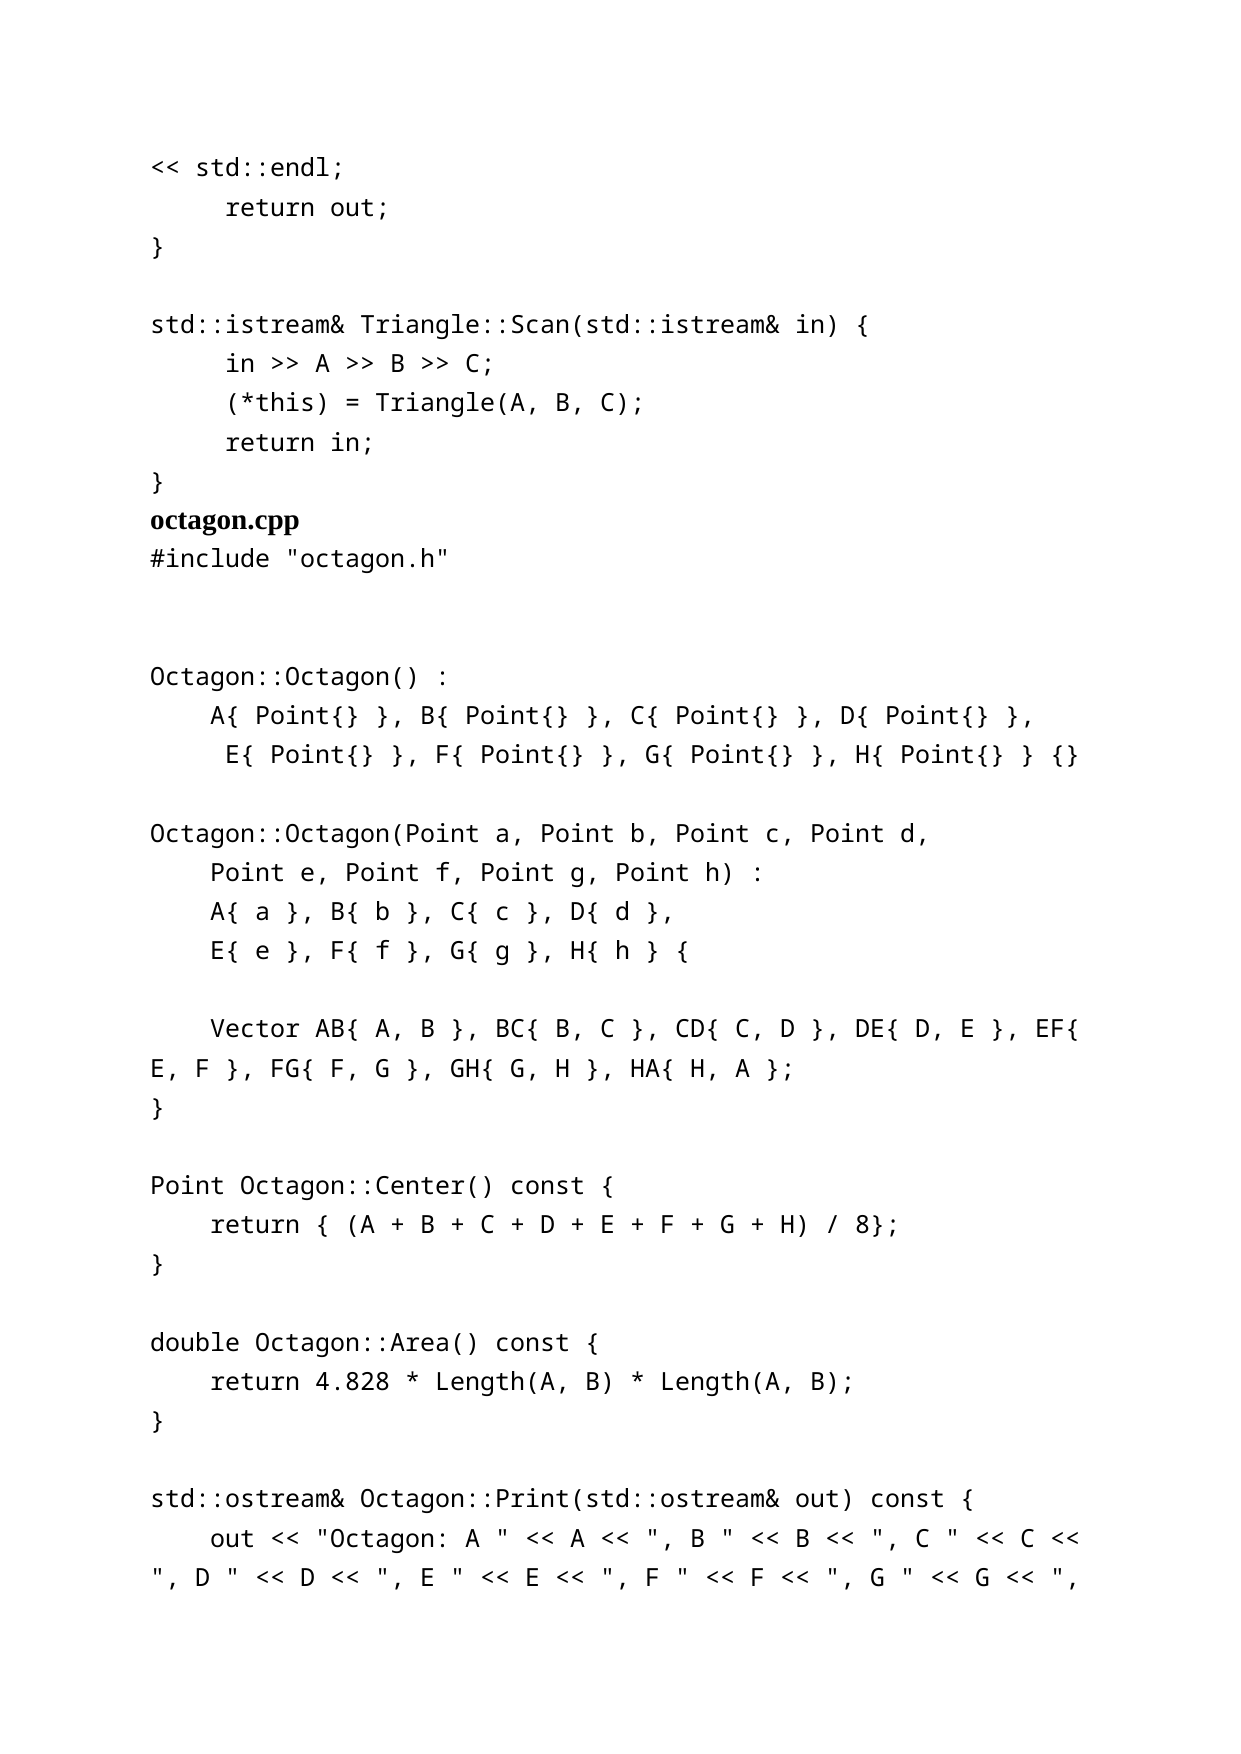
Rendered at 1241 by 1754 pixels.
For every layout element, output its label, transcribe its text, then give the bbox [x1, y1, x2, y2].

text out << "Octagon: A " << A << ", B " << B << ", C " << C << ", D " << D << ", E " << E << ", F " << F << ", G " << G << ", [150, 1520, 1090, 1593]
text Point Octagon::Center() const { [150, 1168, 1090, 1202]
text E{ Point{} }, F{ Point{} }, G{ Point{} }, H{ Point{} } {} [150, 737, 1090, 771]
text std::istream& Triangle::Scan(std::istream& in) { [150, 307, 1090, 341]
text } [150, 228, 1090, 262]
text (*this) = Triangle(A, B, C); [150, 385, 1090, 419]
text << std::endl; [150, 150, 1090, 184]
text } [150, 463, 1090, 497]
text Octagon::Octagon(Point a, Point b, Point c, Point d, [150, 815, 1090, 849]
text octagon.cpp [150, 502, 1090, 536]
text return { (A + B + C + D + E + F + G + H) / 8}; [150, 1207, 1090, 1241]
text in >> A >> B >> C; [150, 346, 1090, 380]
text Vector AB{ A, B }, BC{ B, C }, CD{ C, D }, DE{ D, E }, EF{ E, F }, FG{ F, G }, GH{ G, H }, HA{ H, A }; [150, 1011, 1090, 1084]
text return in; [150, 424, 1090, 458]
text } [150, 1403, 1090, 1437]
text A{ a }, B{ b }, C{ c }, D{ d }, [150, 893, 1090, 928]
text } [150, 1089, 1090, 1123]
text return 4.828 * Length(A, B) * Length(A, B); [150, 1363, 1090, 1398]
text #include "octagon.h" [150, 541, 1090, 575]
text } [150, 1246, 1090, 1280]
text A{ Point{} }, B{ Point{} }, C{ Point{} }, D{ Point{} }, [150, 698, 1090, 732]
text std::ostream& Octagon::Print(std::ostream& out) const { [150, 1481, 1090, 1515]
text return out; [150, 189, 1090, 223]
text Octagon::Octagon() : [150, 658, 1090, 693]
text double Octagon::Area() const { [150, 1324, 1090, 1358]
text Point e, Point f, Point g, Point h) : [150, 854, 1090, 888]
text E{ e }, F{ f }, G{ g }, H{ h } { [150, 933, 1090, 967]
